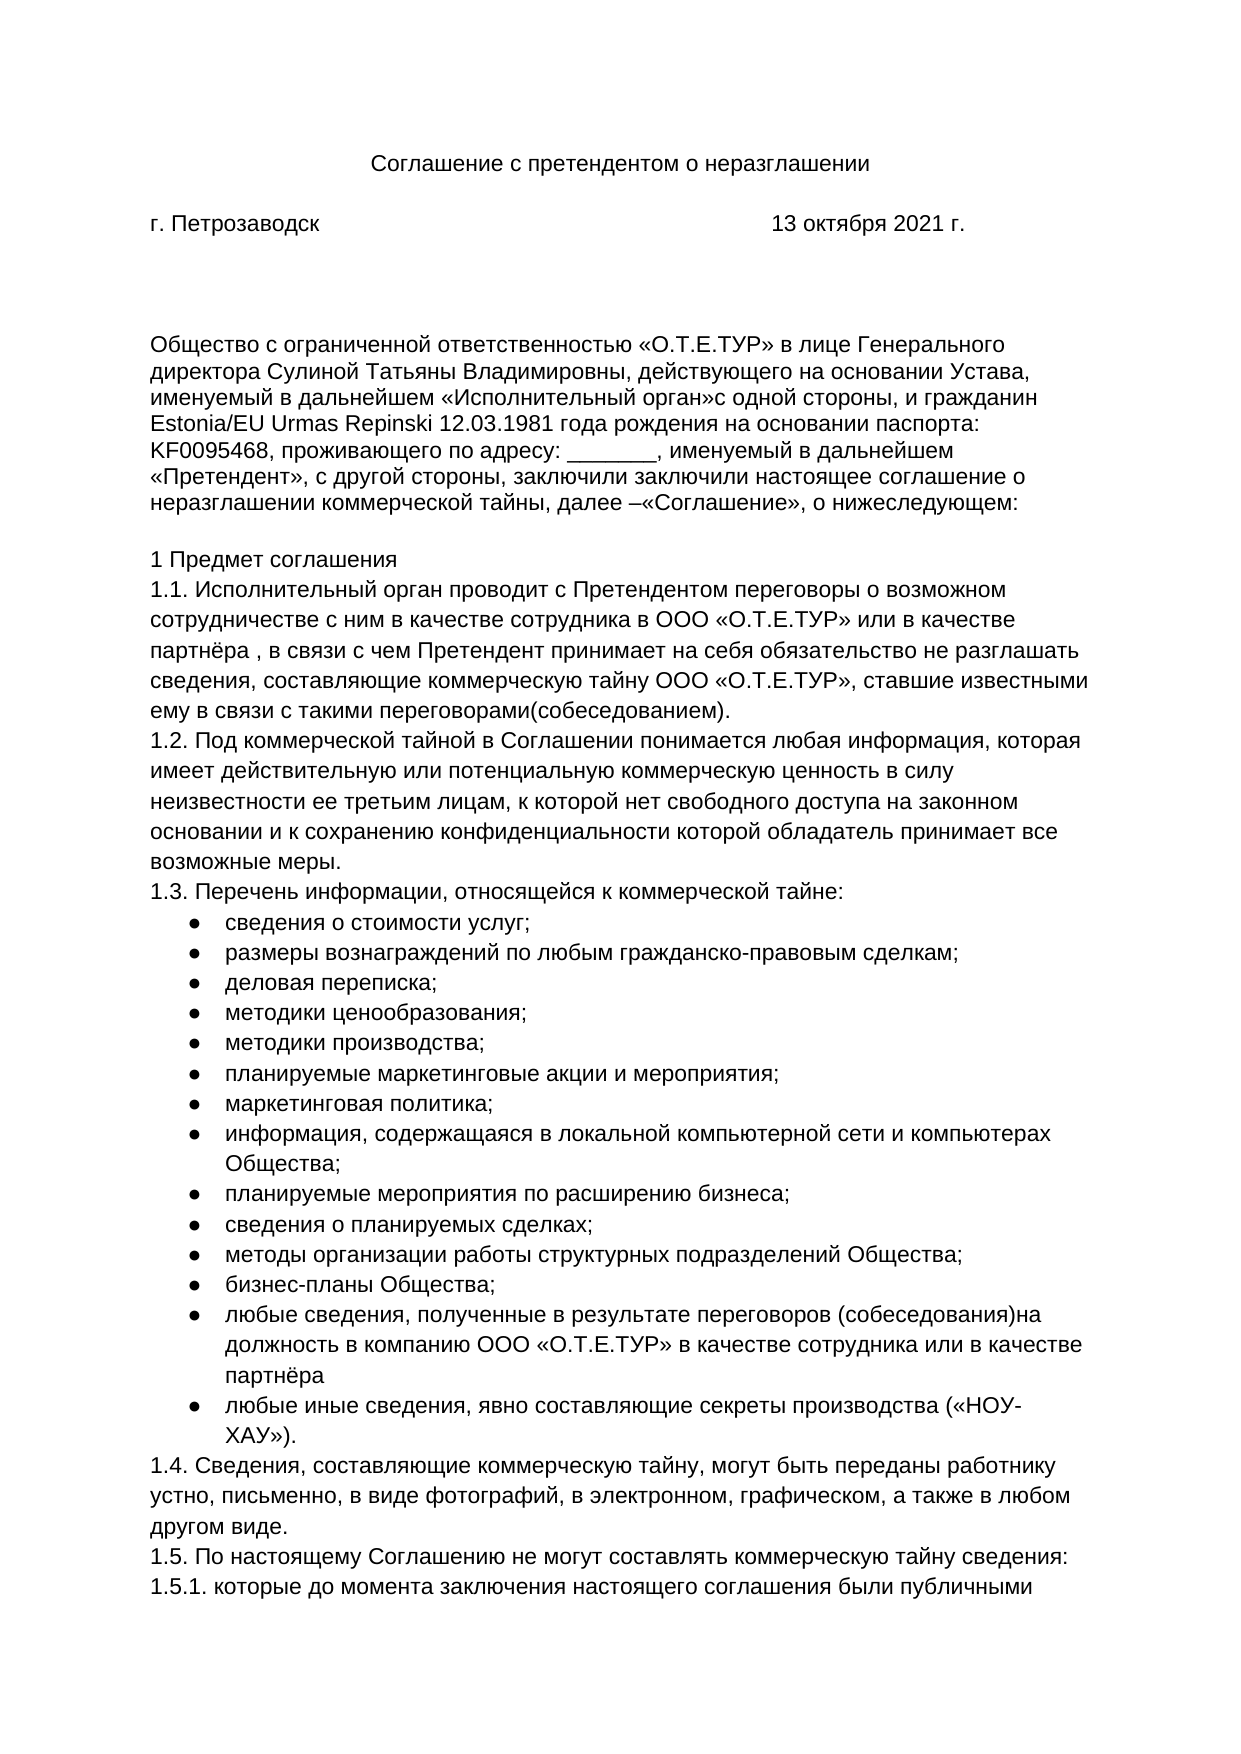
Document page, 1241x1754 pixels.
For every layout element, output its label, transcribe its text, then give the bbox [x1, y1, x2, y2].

text 1 Предмет соглашения [150, 546, 1090, 572]
list методы организации работы структурных подразделений Общества; [187, 1241, 1090, 1267]
list методики производства; [187, 1029, 1090, 1056]
list любые иные сведения, явно составляющие секреты производства («НОУ-ХАУ»). [187, 1392, 1090, 1448]
text 1.1. Исполнительный орган проводит с Претендентом переговоры о возможном сотрудничестве с ним в качестве сотрудника в ООО «O.T.E.ТУР» или в качестве партнёра , в связи с чем Претендент принимает на себя обязательство не разглашать сведения, составляющие коммерческую тайну ООО «О.Т.Е.ТУР», ставшие известными ему в связи с такими переговорами(собеседованием). [150, 576, 1090, 723]
list планируемые мероприятия по расширению бизнеса; [187, 1180, 1090, 1207]
text 1.2. Под коммерческой тайной в Соглашении понимается любая информация, которая имеет действительную или потенциальную коммерческую ценность в силу неизвестности ее третьим лицам, к которой нет свободного доступа на законном основании и к сохранению конфиденциальности которой обладатель принимает все [150, 727, 1090, 844]
text 1.3. Перечень информации, относящейся к коммерческой тайне: [150, 878, 1090, 904]
text 1.5. По настоящему Соглашению не могут составлять коммерческую тайну сведения: [150, 1543, 1090, 1569]
list маркетинговая политика; [187, 1090, 1090, 1116]
text возможные меры. [150, 848, 1090, 874]
list размеры вознаграждений по любым гражданско-правовым сделкам; [187, 939, 1090, 965]
text г. Петрозаводск 13 октября 2021 г. [150, 210, 1090, 237]
text 1.5.1. которые до момента заключения настоящего соглашения были публичными [150, 1573, 1090, 1599]
list информация, содержащаяся в локальной компьютерной сети и компьютерах Общества; [187, 1120, 1090, 1176]
text 1.4. Сведения, составляющие коммерческую тайну, могут быть переданы работнику устно, письменно, в виде фотографий, в электронном, графическом, а также в любом другом виде. [150, 1452, 1090, 1539]
list сведения о стоимости услуг; [187, 908, 1090, 935]
text Общество с ограниченной ответственностью «О.Т.Е.ТУР» в лице Генерального директора Сулиной Татьяны Владимировны, действующего на основании Устава, именуемый в дальнейшем «Исполнительный орган»с одной стороны, и гражданин Estonia/EU Urmas Repinski 12.03.1981 года рождения на основании паспорта: KF0095468, проживающего по адресу: _______, именуемый в дальнейшем «Претендент», с другой стороны, заключили заключили настоящее соглашение о неразглашении коммерческой тайны, далее –«Соглашение», о нижеследующем: [150, 331, 1090, 516]
list деловая переписка; [187, 969, 1090, 995]
list методики ценообразования; [187, 999, 1090, 1025]
list любые сведения, полученные в результате переговоров (собеседования)на должность в компанию ООО «O.T.E.ТУР» в качестве сотрудника или в качестве партнёра [187, 1301, 1090, 1388]
list сведения о планируемых сделках; [187, 1211, 1090, 1237]
list планируемые маркетинговые акции и мероприятия; [187, 1059, 1090, 1086]
list бизнес-планы Общества; [187, 1271, 1090, 1297]
text Соглашение с претендентом о неразглашении [150, 150, 1090, 176]
